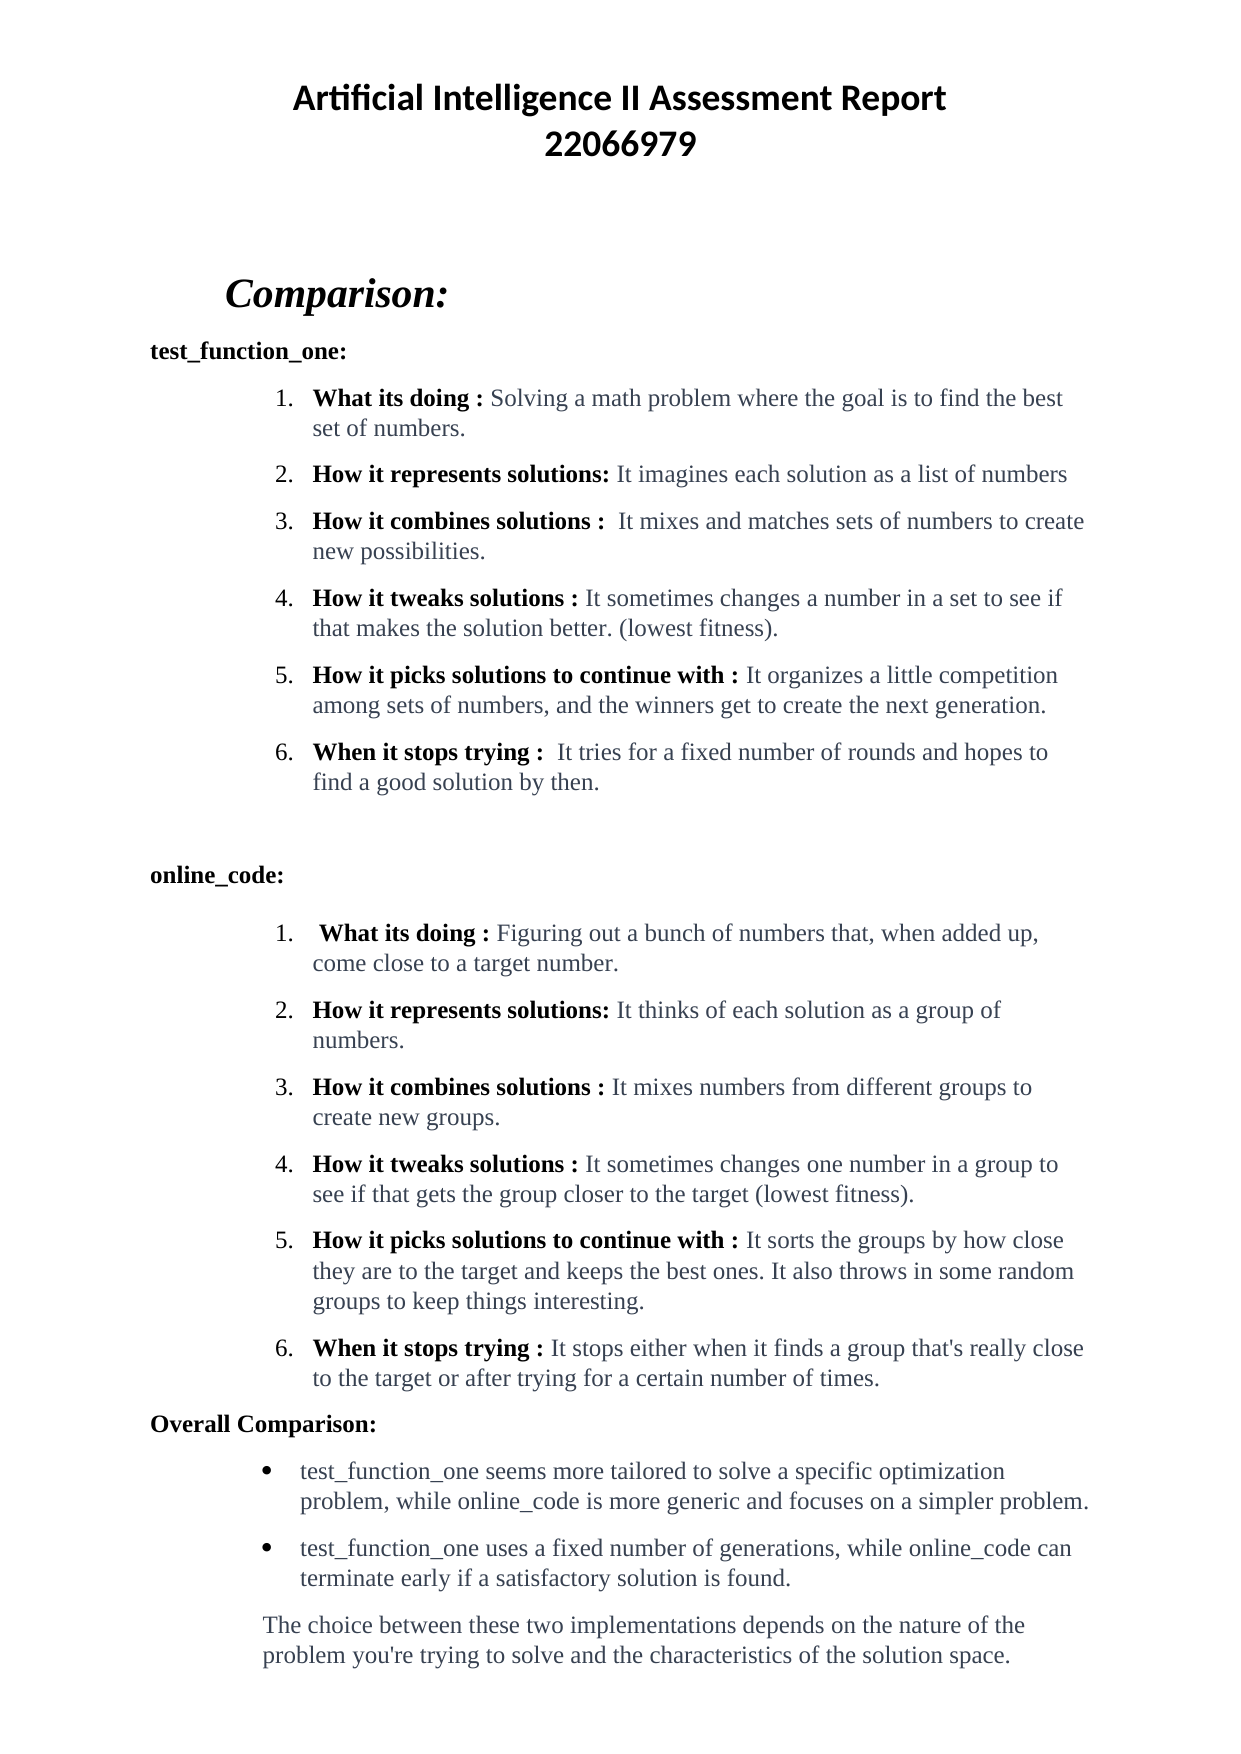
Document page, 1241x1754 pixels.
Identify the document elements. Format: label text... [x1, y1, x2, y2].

list How it picks solutions to continue with : It organizes a little competition among sets of numbers, and the winners get to create the next generation. [275, 660, 1090, 719]
list test_function_one seems more tailored to solve a specific optimization problem, while online_code is more generic and focuses on a simpler problem. [262, 1456, 1090, 1515]
text test_function_one: [150, 336, 1090, 365]
list When it stops trying : It stops either when it finds a group that's really close to the target or after trying for a certain number of times. [275, 1333, 1090, 1391]
list How it combines solutions : It mixes numbers from different groups to create new groups. [275, 1072, 1090, 1131]
list How it tweaks solutions : It sometimes changes a number in a set to see if that makes the solution better. (lowest fitness). [275, 583, 1090, 642]
text Overall Comparison: [150, 1409, 1090, 1438]
list How it picks solutions to continue with : It sorts the groups by how close they are to the target and keeps the best ones. It also throws in some random groups to keep things interesting. [275, 1226, 1090, 1314]
text The choice between these two implementations depends on the nature of the problem you're trying to solve and the characteristics of the solution space. [262, 1610, 1090, 1669]
list How it represents solutions: It thinks of each solution as a group of numbers. [275, 995, 1090, 1054]
text Comparison: [150, 269, 1090, 317]
list How it represents solutions: It imagines each solution as a list of numbers [275, 459, 1090, 488]
list What its doing : Solving a math problem where the goal is to find the best set of numbers. [275, 383, 1090, 442]
list test_function_one uses a fixed number of generations, while online_code can terminate early if a satisfactory solution is found. [262, 1533, 1090, 1592]
list How it tweaks solutions : It sometimes changes one number in a group to see if that gets the group closer to the target (lowest fitness). [275, 1149, 1090, 1208]
list When it stops trying : It tries for a fixed number of rounds and hopes to find a good solution by then. [275, 737, 1090, 796]
list What its doing : Figuring out a bunch of numbers that, when added up, come close to a target number. [275, 918, 1090, 977]
list How it combines solutions : It mixes and matches sets of numbers to create new possibilities. [275, 506, 1090, 565]
text online_code: [150, 861, 1090, 889]
